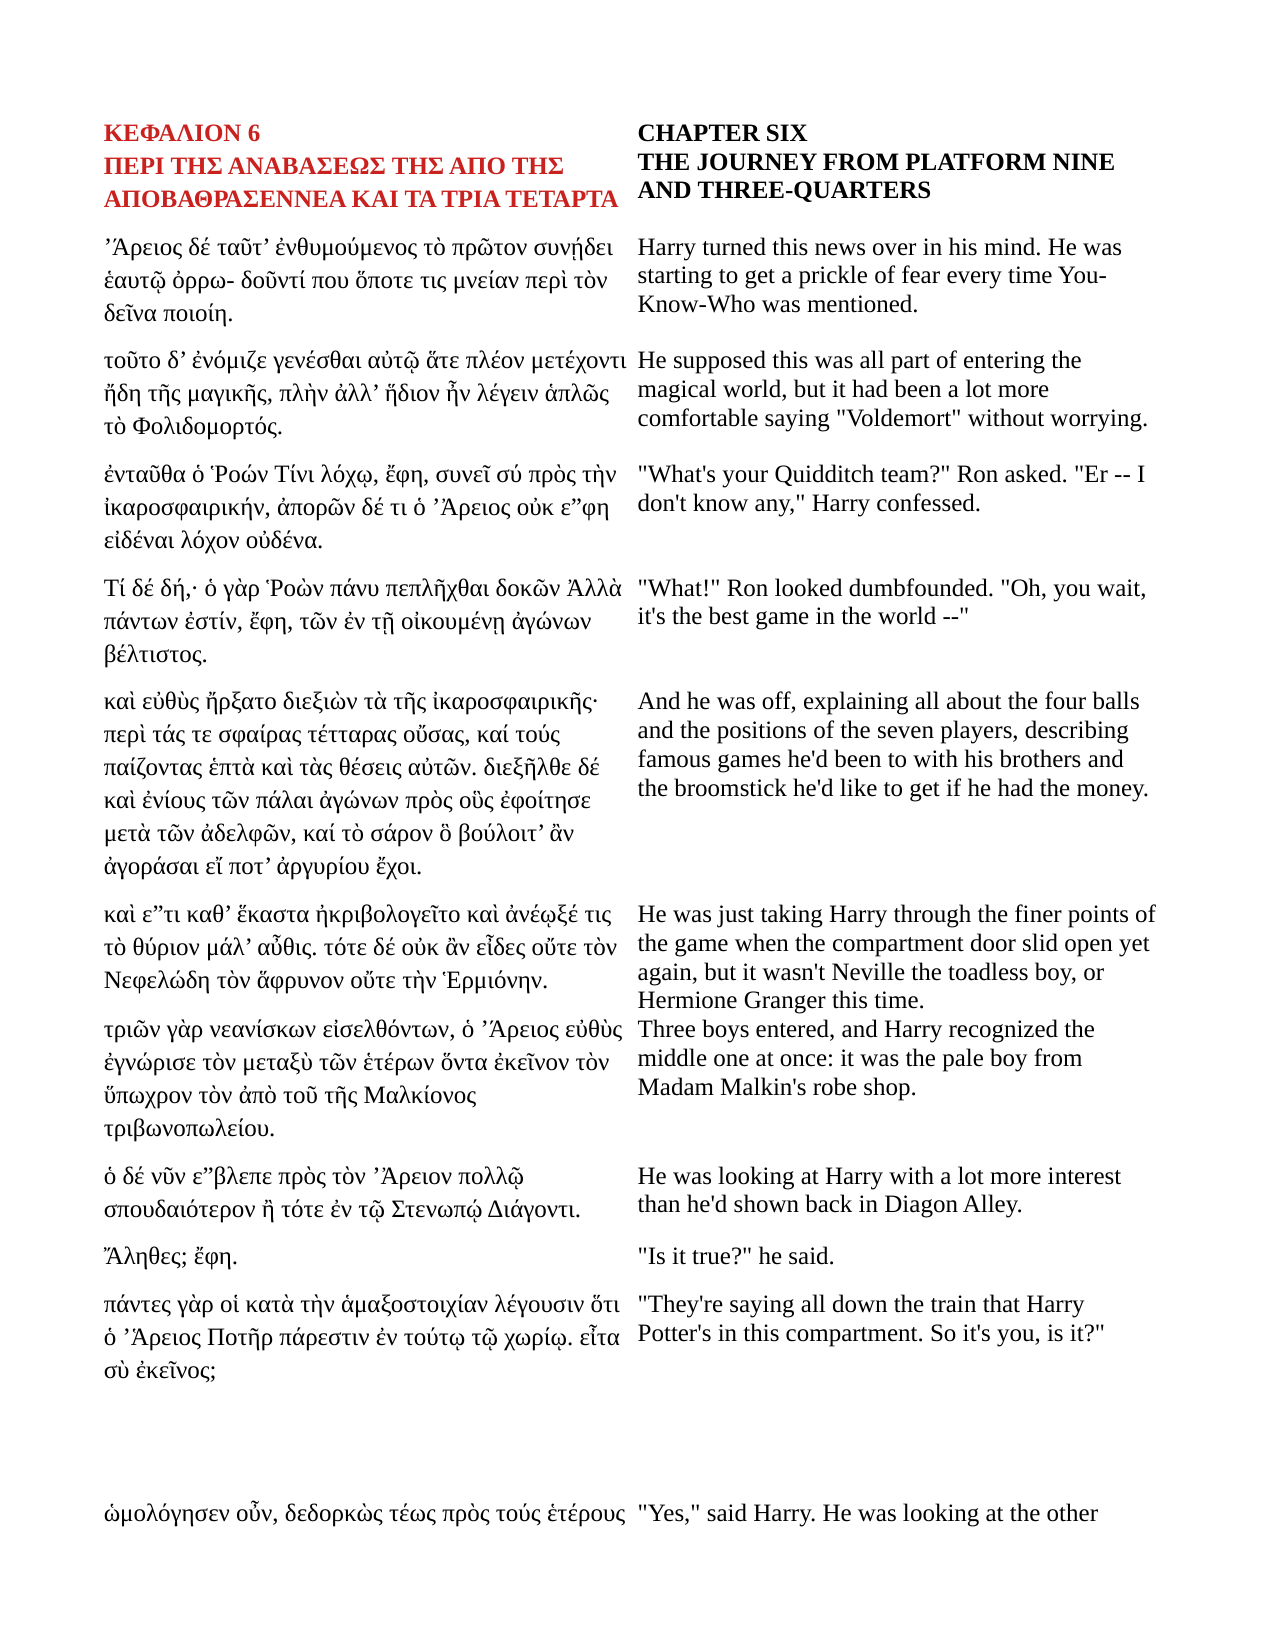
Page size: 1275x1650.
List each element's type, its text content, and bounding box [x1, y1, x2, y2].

table_cell ὡμολόγησεν οὖν, δεδορκὼς τέως πρὸς τούς ἑτέρους [104, 1498, 637, 1527]
table_cell And he was off, explaining all about the four balls and the positions of the seven players, describing famous games he'd been to with his brothers and the broomstick he'd like to get if he had the money. [638, 686, 1157, 899]
table_cell καὶ ε”τι καθ’ ἕκαστα ἠκριβολογεῖτο καὶ ἀνέῳξέ τις τὸ θύριον μάλ’ αὖθις. τότε δέ οὐκ ἂν εἶδες οὔτε τὸν Νεφελώδη τὸν ἅφρυνον οὔτε τὴν Ἑρμιόνην. [104, 899, 637, 1014]
table_cell "Is it true?" he said. [638, 1241, 1157, 1289]
table_cell He supposed this was all part of entering the magical world, but it had been a lot more comfortable saying "Voldemort" without worrying. [638, 345, 1157, 459]
table_cell Τί δέ δή,· ὁ γὰρ Ῥοὼν πάνυ πεπλῆχθαι δοκῶν Ἀλλὰ πάντων ἐστίν, ἔφη, τῶν ἐν τῇ οἰκουμένῃ ἀγώνων βέλτιστος. [104, 573, 637, 686]
table_cell καὶ εὐθὺς ἤρξατο διεξιὼν τὰ τῆς ἰκαροσφαιρικῆς· περὶ τάς τε σφαίρας τέτταρας οὔσας, καί τούς παίζοντας ἑπτὰ καὶ τὰς θέσεις αὐτῶν. διεξῆλθε δέ καὶ ἐνίους τῶν πάλαι ἀγώνων πρὸς οὓς ἐφοίτησε μετὰ τῶν ἀδελφῶν, καί τὸ σάρον ὃ βούλοιτ’ ἂν ἀγοράσαι εἴ ποτ’ ἀργυρίου ἔχοι. [104, 686, 637, 899]
table_cell πάντες γὰρ οἱ κατὰ τὴν ἁμαξοστοιχίαν λέγουσιν ὅτι ὁ ’Ἁρειος Ποτῆρ πάρεστιν ἐν τούτῳ τῷ χωρίῳ. εἶτα σὺ ἐκεῖνος; [104, 1289, 637, 1403]
table_cell [638, 1403, 1157, 1450]
table_cell He was just taking Harry through the finer points of the game when the compartment door slid open yet again, but it wasn't Neville the toadless boy, or Hermione Granger this time. [638, 899, 1157, 1014]
table_cell [104, 1403, 637, 1450]
table_cell ὁ δέ νῦν ε”βλεπε πρὸς τὸν ’Ἀρειον πολλῷ σπουδαιότερον ἢ τότε ἐν τῷ Στενωπῴ Διάγοντι. [104, 1161, 637, 1241]
table_cell [638, 1450, 1157, 1498]
table_cell Three boys entered, and Harry recognized the middle one at once: it was the pale boy from Madam Malkin's robe shop. [638, 1014, 1157, 1161]
table_cell Ἄληθες; ἔφη. [104, 1241, 637, 1289]
table_cell He was looking at Harry with a lot more interest than he'd shown back in Diagon Alley. [638, 1161, 1157, 1241]
table_cell "What's your Quidditch team?" Ron asked. "Er -- I don't know any," Harry confessed. [638, 459, 1157, 573]
table_cell ’Άρειος δέ ταῦτ’ ἐνθυμούμενος τὸ πρῶτον συνῄδει ἑαυτῷ ὀρρω- δοῦντί που ὅποτε τις μνείαν περὶ τὸν δεῖνα ποιοίη. [104, 232, 637, 345]
table_cell "They're saying all down the train that Harry Potter's in this compartment. So it's you, is it?" [638, 1289, 1157, 1403]
table_cell [104, 1450, 637, 1498]
table_header CHAPTER SIX THE JOURNEY FROM PLATFORM NINE AND THREE-QUARTERS [638, 118, 1157, 232]
table_cell "Yes," said Harry. He was looking at the other [638, 1498, 1157, 1527]
table_cell τριῶν γὰρ νεανίσκων εἰσελθόντων, ὁ ’Άρειος εὐθὺς ἐγνώρισε τὸν μεταξὺ τῶν ἑτέρων ὅντα ἐκεῖνον τὸν ὕπωχρον τὸν ἀπὸ τοῦ τῆς Μαλκίονος τριβωνοπωλείου. [104, 1014, 637, 1161]
table_cell Harry turned this news over in his mind. He was starting to get a prickle of fear every time You- Know-Who was mentioned. [638, 232, 1157, 345]
table_header ΚΕΦΑΛΙΟΝ 6 ΠΕΡΙ ΤΗΣ ΑΝΑΒΑΣΕΩΣ ΤΗΣ ΑΠΟ ΤΗΣ ΑΠΟΒΑΘΡΑΣΕΝΝΕΑ ΚΑΙ ΤΑ ΤΡΙΑ ΤΕΤΑΡΤΑ [104, 118, 637, 232]
table_cell ἐνταῦθα ὁ Ῥοών Τίνι λόχῳ, ἔφη, συνεῖ σύ πρὸς τὴν ἰκαροσφαιρικήν, ἀπορῶν δέ τι ὁ ’Ἀρειος οὐκ ε”φη εἰδέναι λόχον οὐδένα. [104, 459, 637, 573]
table_cell τοῦτο δ’ ἐνόμιζε γενέσθαι αὐτῷ ἅτε πλέον μετέχοντι ἤδη τῆς μαγικῆς, πλὴν ἀλλ’ ἥδιον ἦν λέγειν ἁπλῶς τὸ Φολιδομορτός. [104, 345, 637, 459]
table_cell "What!" Ron looked dumbfounded. "Oh, you wait, it's the best game in the world --" [638, 573, 1157, 686]
